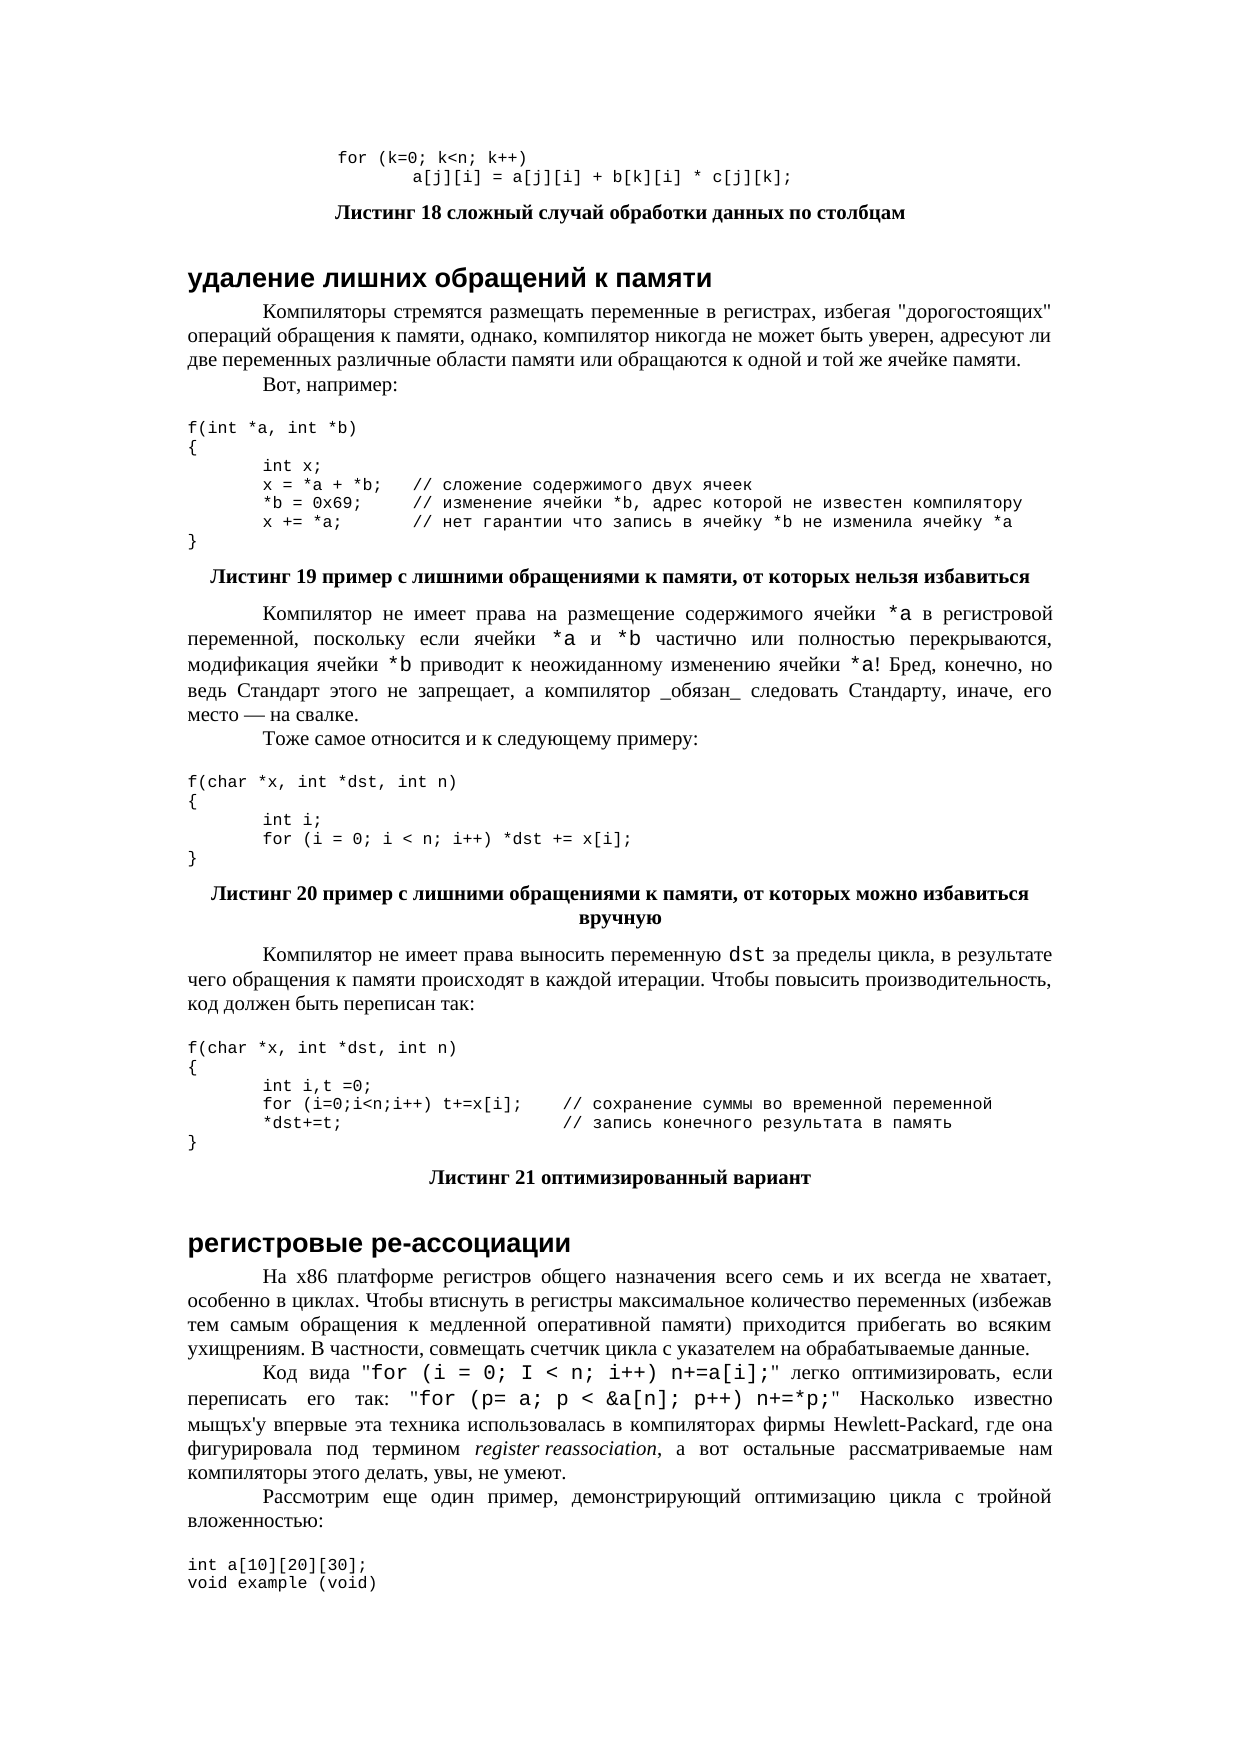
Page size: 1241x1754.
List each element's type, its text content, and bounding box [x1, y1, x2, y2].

text Компилятор не имеет права на размещение содержимого ячейки *a в регистровой переменной, поскольку если ячейки *a и *b частично или полностью перекрываются, модификация ячейки *b приводит к неожиданному изменению ячейки *a! Бред, конечно, но ведь Стандарт этого не запрещает, а компилятор _обязан_ следовать Стандарту, иначе, его место — на свалке. [187, 601, 1053, 726]
text Листинг 18 сложный случай обработки данных по столбцам [187, 200, 1053, 224]
text for (i = 0; i < n; i++) *dst += x[i]; [187, 831, 1053, 849]
text for (i=0;i<n;i++) t+=x[i]; // сохранение суммы во временной переменной [187, 1096, 1053, 1115]
text f(char *x, int *dst, int n) [187, 774, 1053, 793]
text Рассмотрим еще один пример, демонстрирующий оптимизацию цикла с тройной вложенностью: [187, 1484, 1053, 1532]
text int x; [187, 457, 1053, 476]
text Компилятор не имеет права выносить переменную dst за пределы цикла, в результате чего обращения к памяти происходят в каждой итерации. Чтобы повысить производительность, код должен быть переписан так: [187, 941, 1053, 1015]
text int a[10][20][30]; [187, 1556, 1053, 1575]
text } [187, 533, 1053, 552]
text Вот, например: [187, 371, 1053, 396]
text a[j][i] = a[j][i] + b[k][i] * c[j][k]; [187, 169, 1053, 188]
subtitle регистровые ре-ассоциации [187, 1227, 1053, 1258]
text f(int *a, int *b) [187, 419, 1053, 438]
text int i; [187, 812, 1053, 831]
text Тоже самое относится и к следующему примеру: [187, 726, 1053, 750]
text int i,t =0; [187, 1077, 1053, 1096]
text На x86 платформе регистров общего назначения всего семь и их всегда не хватает, особенно в циклах. Чтобы втиснуть в регистры максимальное количество переменных (избежав тем самым обращения к медленной оперативной памяти) приходится прибегать во всяким ухищрениям. В частности, совмещать счетчик цикла с указателем на обрабатываемые данные. [187, 1264, 1053, 1360]
text { [187, 1058, 1053, 1077]
text Компиляторы стремятся размещать переменные в регистрах, избегая "дорогостоящих" операций обращения к памяти, однако, компилятор никогда не может быть уверен, адресуют ли две переменных различные области памяти или обращаются к одной и той же ячейке памяти. [187, 299, 1053, 371]
text Листинг 19 пример с лишними обращениями к памяти, от которых нельзя избавиться [187, 564, 1053, 588]
text f(char *x, int *dst, int n) [187, 1039, 1053, 1058]
text } [187, 849, 1053, 868]
text for (k=0; k<n; k++) [187, 150, 1053, 169]
text { [187, 793, 1053, 812]
text x += *a; // нет гарантии что запись в ячейку *b не изменила ячейку *a [187, 514, 1053, 533]
subtitle удаление лишних обращений к памяти [187, 262, 1053, 293]
text { [187, 438, 1053, 457]
text void example (void) [187, 1575, 1053, 1594]
text *b = 0x69; // изменение ячейки *b, адрес которой не известен компилятору [187, 495, 1053, 514]
text Листинг 21 оптимизированный вариант [187, 1165, 1053, 1189]
text x = *a + *b; // сложение содержимого двух ячеек [187, 476, 1053, 495]
text Листинг 20 пример с лишними обращениями к памяти, от которых можно избавиться вручную [187, 881, 1053, 929]
text *dst+=t; // запись конечного результата в память [187, 1115, 1053, 1134]
text Код вида "for (i = 0; I < n; i++) n+=a[i];" легко оптимизировать, если переписать его так: "for (p= a; p < &a[n]; p++) n+=*p;" Насколько известно мыщъх'у впервые эта техника использовалась в компиляторах фирмы Hewlett-Packard, где она фигурировала под термином register reassociation, а вот остальные рассматриваемые нам компиляторы этого делать, увы, не умеют. [187, 1360, 1053, 1484]
text } [187, 1134, 1053, 1152]
